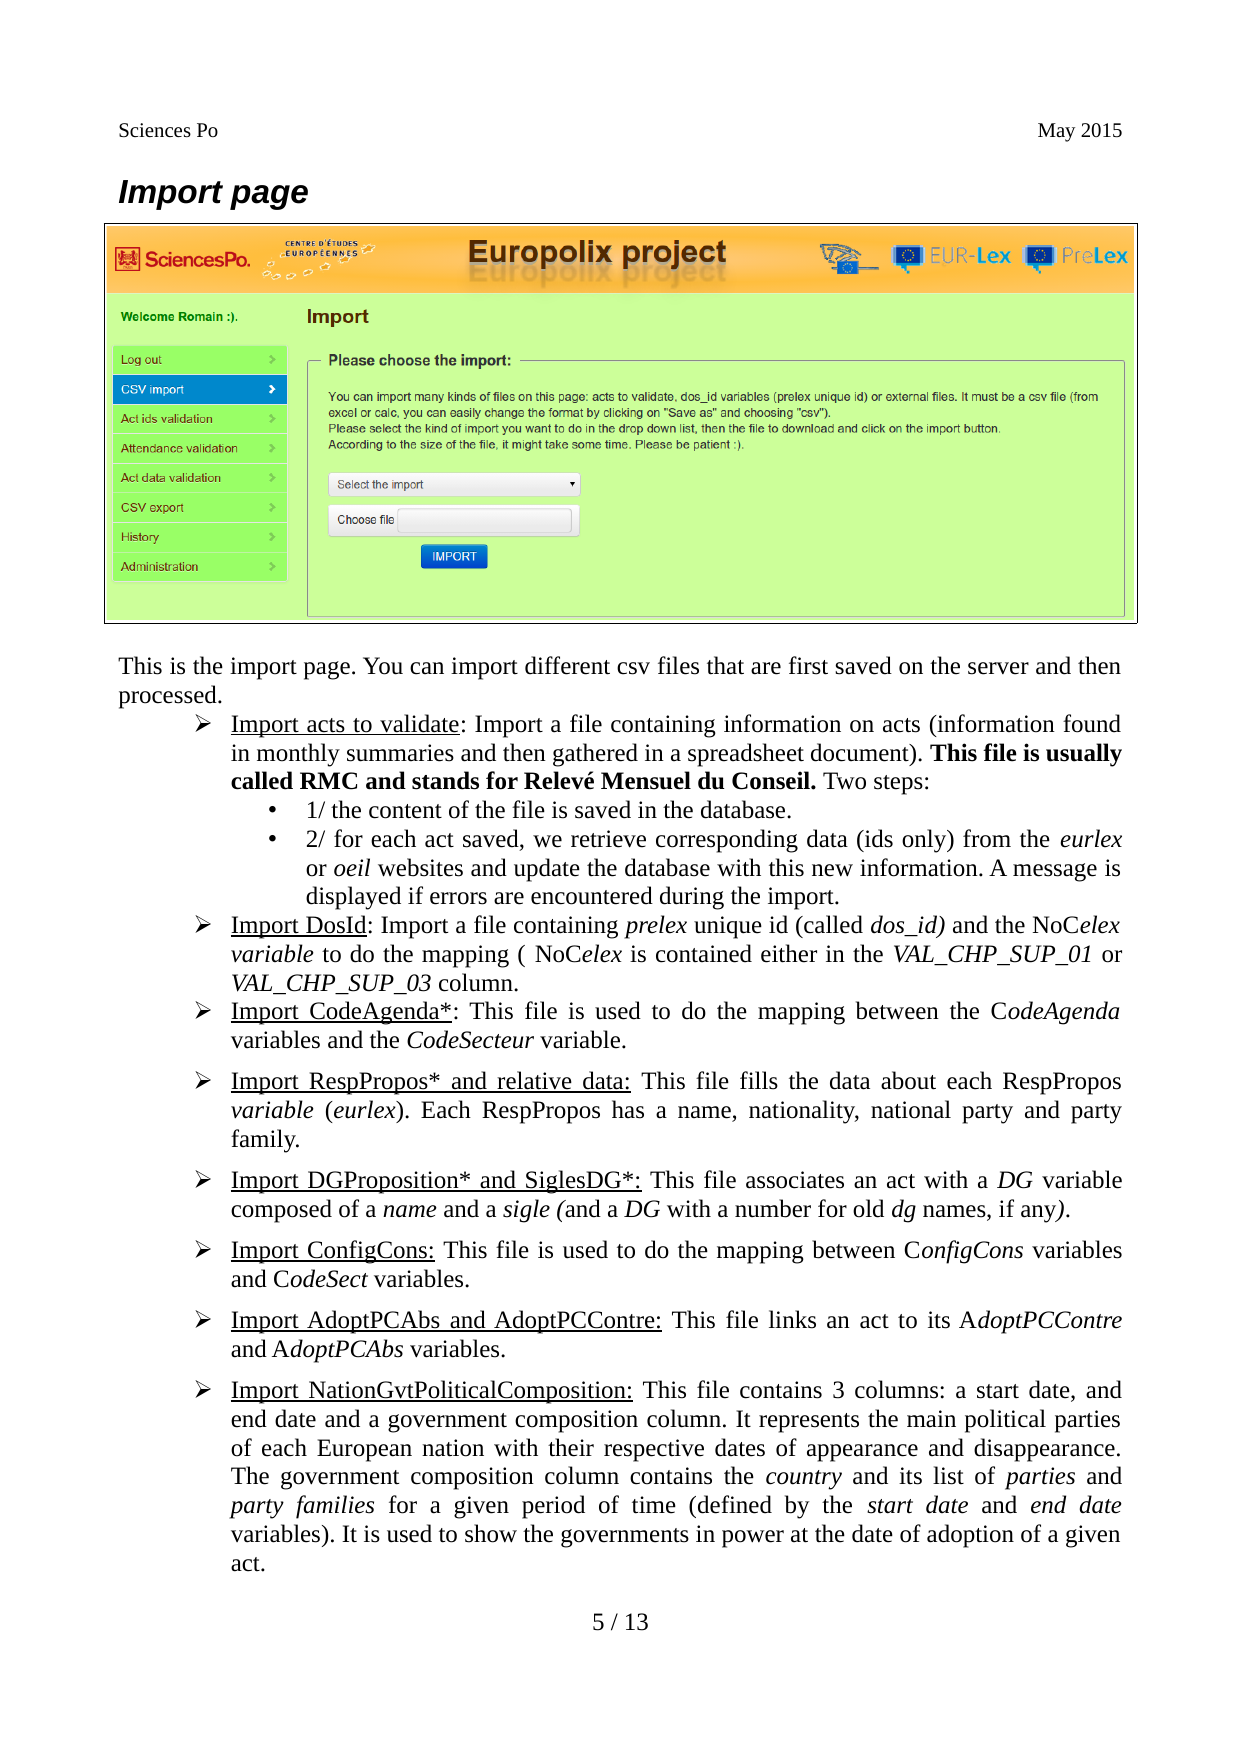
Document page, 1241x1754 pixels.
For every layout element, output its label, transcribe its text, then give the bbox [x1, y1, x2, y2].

list Import NationGvtPoliticalComposition: This file contains 3 columns: a start date, and end date and a government composition column. It represents the main political parties of each European nation with their respective dates of appearance and disappearance. The government composition column contains the country and its list of parties and party families for a given period of time (defined by the start date and end date variables). It is used to show the governments in power at the date of adoption of a given act. [193, 1375, 1122, 1576]
list 2/ for each act saved, we retrieve corresponding data (ids only) from the eurlex or oeil websites and update the database with this new information. A message is displayed if errors are encountered during the import. [268, 824, 1122, 910]
list Import acts to validate: Import a file containing information on acts (information found in monthly summaries and then gathered in a spreadsheet document). This file is usually called RMC and stands for Relevé Mensuel du Conseil. Two steps: [193, 709, 1122, 795]
subtitle Import page [118, 172, 1122, 211]
text This is the import page. You can import different csv files that are first saved on the server and then processed. [118, 651, 1122, 709]
list Import DosId: Import a file containing prelex unique id (called dos_id) and the NoCelex variable to do the mapping ( NoCelex is contained either in the VAL_CHP_SUP_01 or VAL_CHP_SUP_03 column. [193, 910, 1122, 996]
list Import ConfigCons: This file is used to do the mapping between ConfigCons variables and CodeSect variables. [193, 1235, 1122, 1293]
list 1/ the content of the file is saved in the database. [268, 795, 1122, 824]
list Import AdoptPCAbs and AdoptPCContre: This file links an act to its AdoptPCContre and AdoptPCAbs variables. [193, 1305, 1122, 1363]
list Import CodeAgenda*: This file is used to do the mapping between the CodeAgenda variables and the CodeSecteur variable. [193, 996, 1122, 1054]
picture [106, 226, 1134, 620]
list Import DGProposition* and SiglesDG*: This file associates an act with a DG variable composed of a name and a sigle (and a DG with a number for old dg names, if any). [193, 1165, 1122, 1223]
list Import RespPropos* and relative data: This file fills the data about each RespPropos variable (eurlex). Each RespPropos has a name, nationality, national party and party family. [193, 1066, 1122, 1153]
